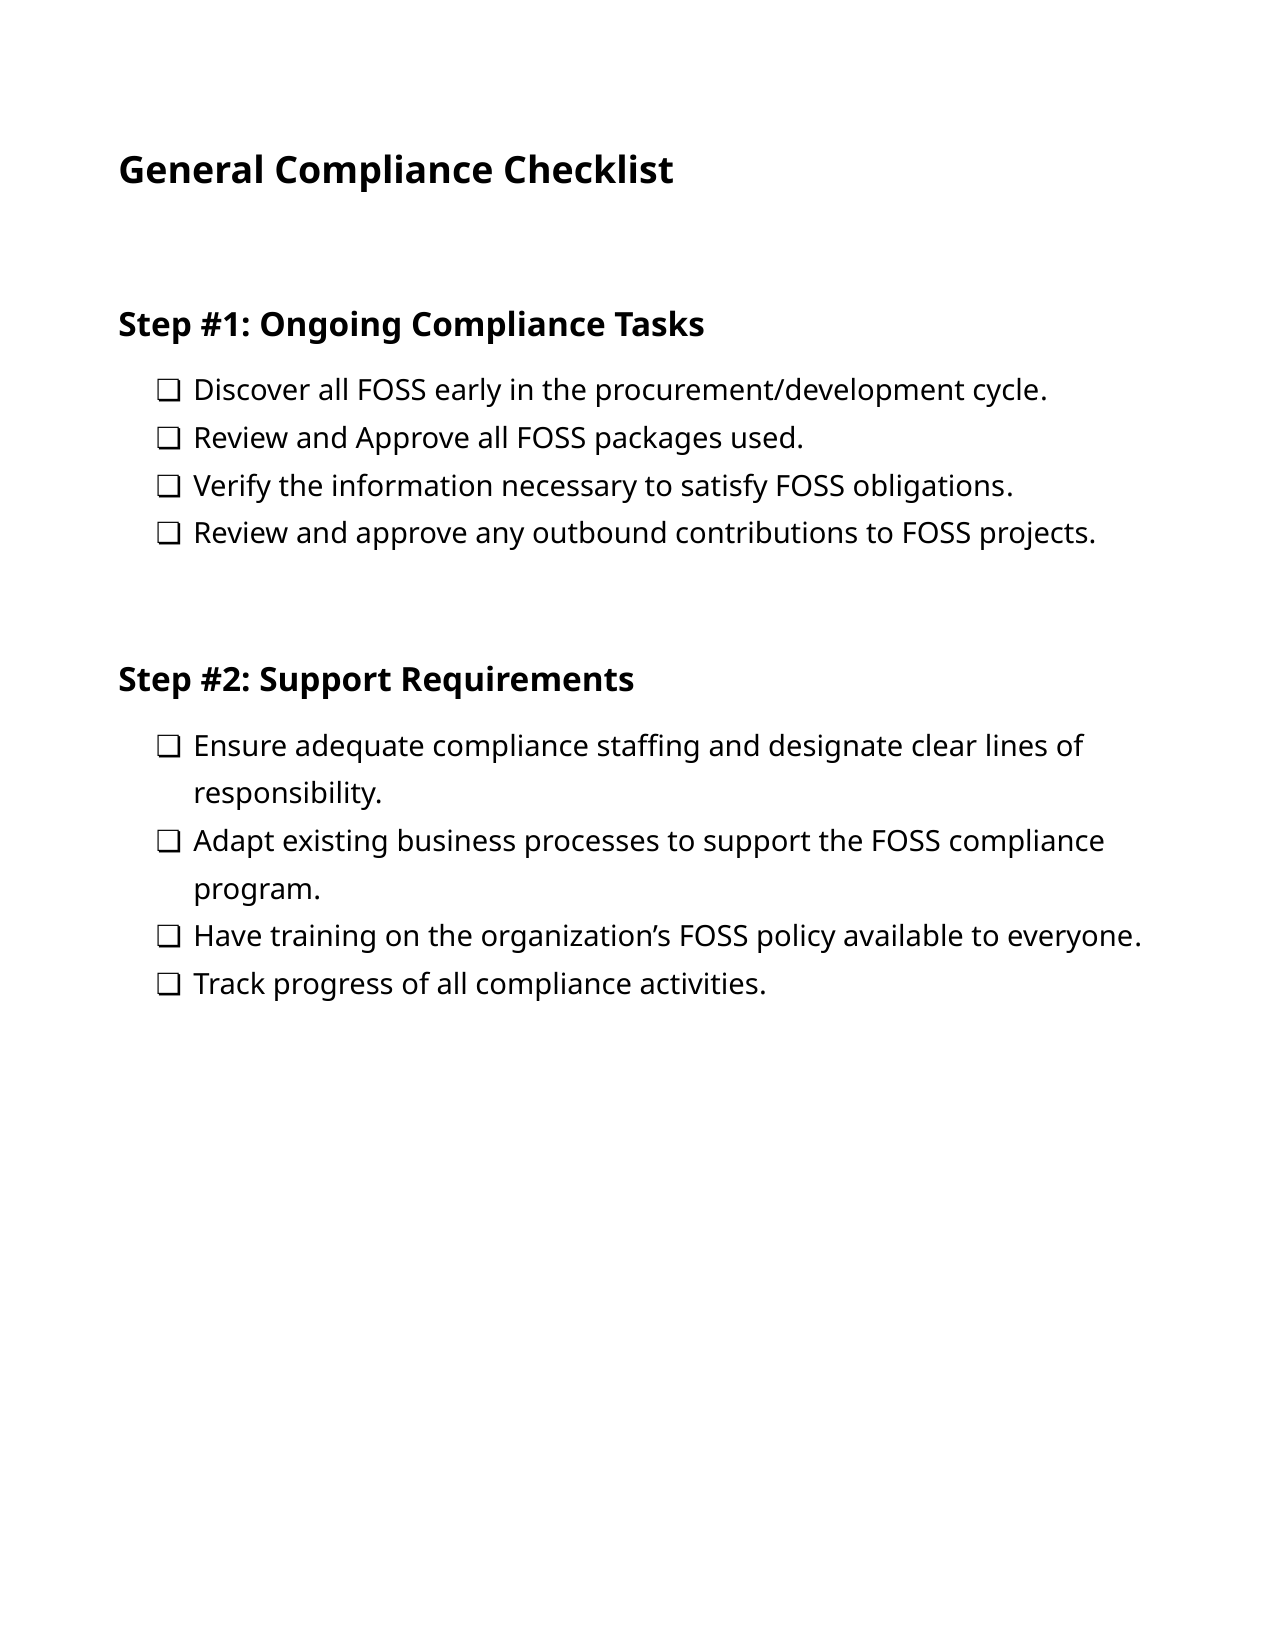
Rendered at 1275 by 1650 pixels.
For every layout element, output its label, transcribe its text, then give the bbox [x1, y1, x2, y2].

list Track progress of all compliance activities​. [156, 963, 1157, 1003]
list Review and approve any outbound contributions to FOSS projects. [156, 512, 1157, 552]
list Have training on the organization’s FOSS policy available to everyone​. [156, 916, 1157, 955]
list Verify the information necessary to satisfy FOSS obligations​. [156, 465, 1157, 504]
list Discover all FOSS early in the procurement/development cycle​. [156, 369, 1157, 409]
subtitle General Compliance Checklist [118, 143, 1157, 194]
list Adapt existing business processes to support the FOSS compliance program. [156, 820, 1157, 908]
list Review and Approve all FOSS packages used. [156, 417, 1157, 457]
list Ensure adequate compliance staffing and designate clear lines of responsibility. [156, 725, 1157, 812]
subtitle Step #2: Support Requirements [118, 656, 1157, 702]
subtitle Step #1: Ongoing Compliance Tasks [118, 301, 1157, 346]
